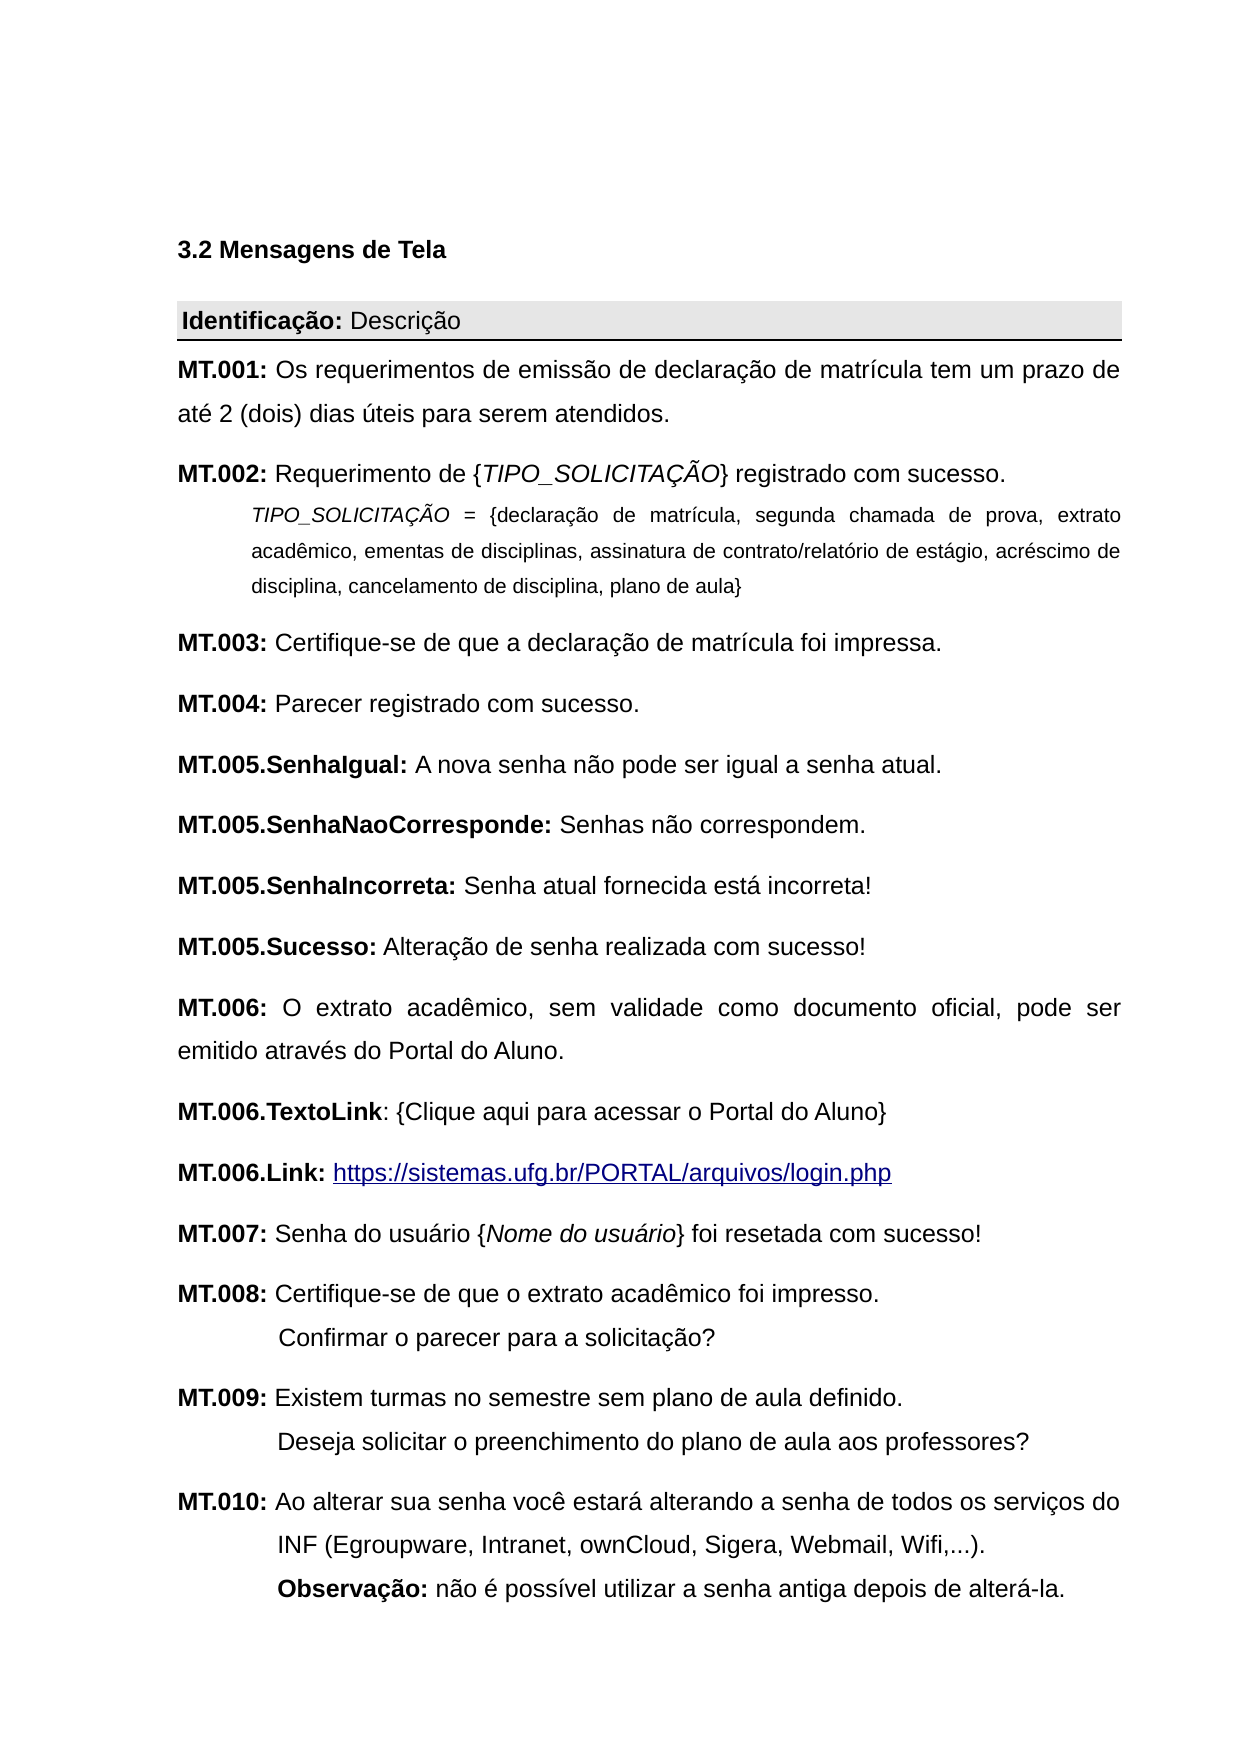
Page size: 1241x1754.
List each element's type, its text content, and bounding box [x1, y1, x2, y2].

text MT.010: Ao alterar sua senha você estará alterando a senha de todos os serviços do INF (Egroupware, Intranet, ownCloud, Sigera, Webmail, Wifi,...). [177, 1487, 1122, 1559]
text MT.006.TextoLink: {Clique aqui para acessar o Portal do Aluno} [177, 1097, 1122, 1126]
text MT.001: Os requerimentos de emissão de declaração de matrícula tem um prazo de até 2 (dois) dias úteis para serem atendidos. [177, 355, 1122, 427]
text MT.005.SenhaNaoCorresponde: Senhas não correspondem. [177, 811, 1122, 839]
text MT.008: Certifique-se de que o extrato acadêmico foi impresso. [177, 1279, 1122, 1308]
text MT.002: Requerimento de {TIPO_SOLICITAÇÃO} registrado com sucesso. [177, 459, 1122, 488]
text MT.005.SenhaIncorreta: Senha atual fornecida está incorreta! [177, 871, 1122, 900]
text Confirmar o parecer para a solicitação? [177, 1323, 1122, 1351]
text MT.007: Senha do usuário {Nome do usuário} foi resetada com sucesso! [177, 1219, 1122, 1247]
text MT.009: Existem turmas no semestre sem plano de aula definido. [177, 1383, 1122, 1412]
text MT.006.Link: https://sistemas.ufg.br/PORTAL/arquivos/login.php [177, 1158, 1122, 1187]
text MT.005.Sucesso: Alteração de senha realizada com sucesso! [177, 932, 1122, 961]
text TIPO_SOLICITAÇÃO = {declaração de matrícula, segunda chamada de prova, extrato acadêmico, ementas de disciplinas, assinatura de contrato/relatório de estágio, acréscimo de disciplina, cancelamento de disciplina, plano de aula} [251, 502, 1122, 598]
text MT.004: Parecer registrado com sucesso. [177, 689, 1122, 718]
text Identificação: Descrição [177, 301, 1122, 339]
text MT.005.SenhaIgual: A nova senha não pode ser igual a senha atual. [177, 750, 1122, 778]
text MT.003: Certifique-se de que a declaração de matrícula foi impressa. [177, 628, 1122, 657]
text 3.2 Mensagens de Tela [177, 235, 1122, 264]
text Deseja solicitar o preenchimento do plano de aula aos professores? [177, 1427, 1122, 1455]
text MT.006: O extrato acadêmico, sem validade como documento oficial, pode ser emitido através do Portal do Aluno. [177, 993, 1122, 1065]
text Observação: não é possível utilizar a senha antiga depois de alterá-la. [177, 1574, 1122, 1602]
